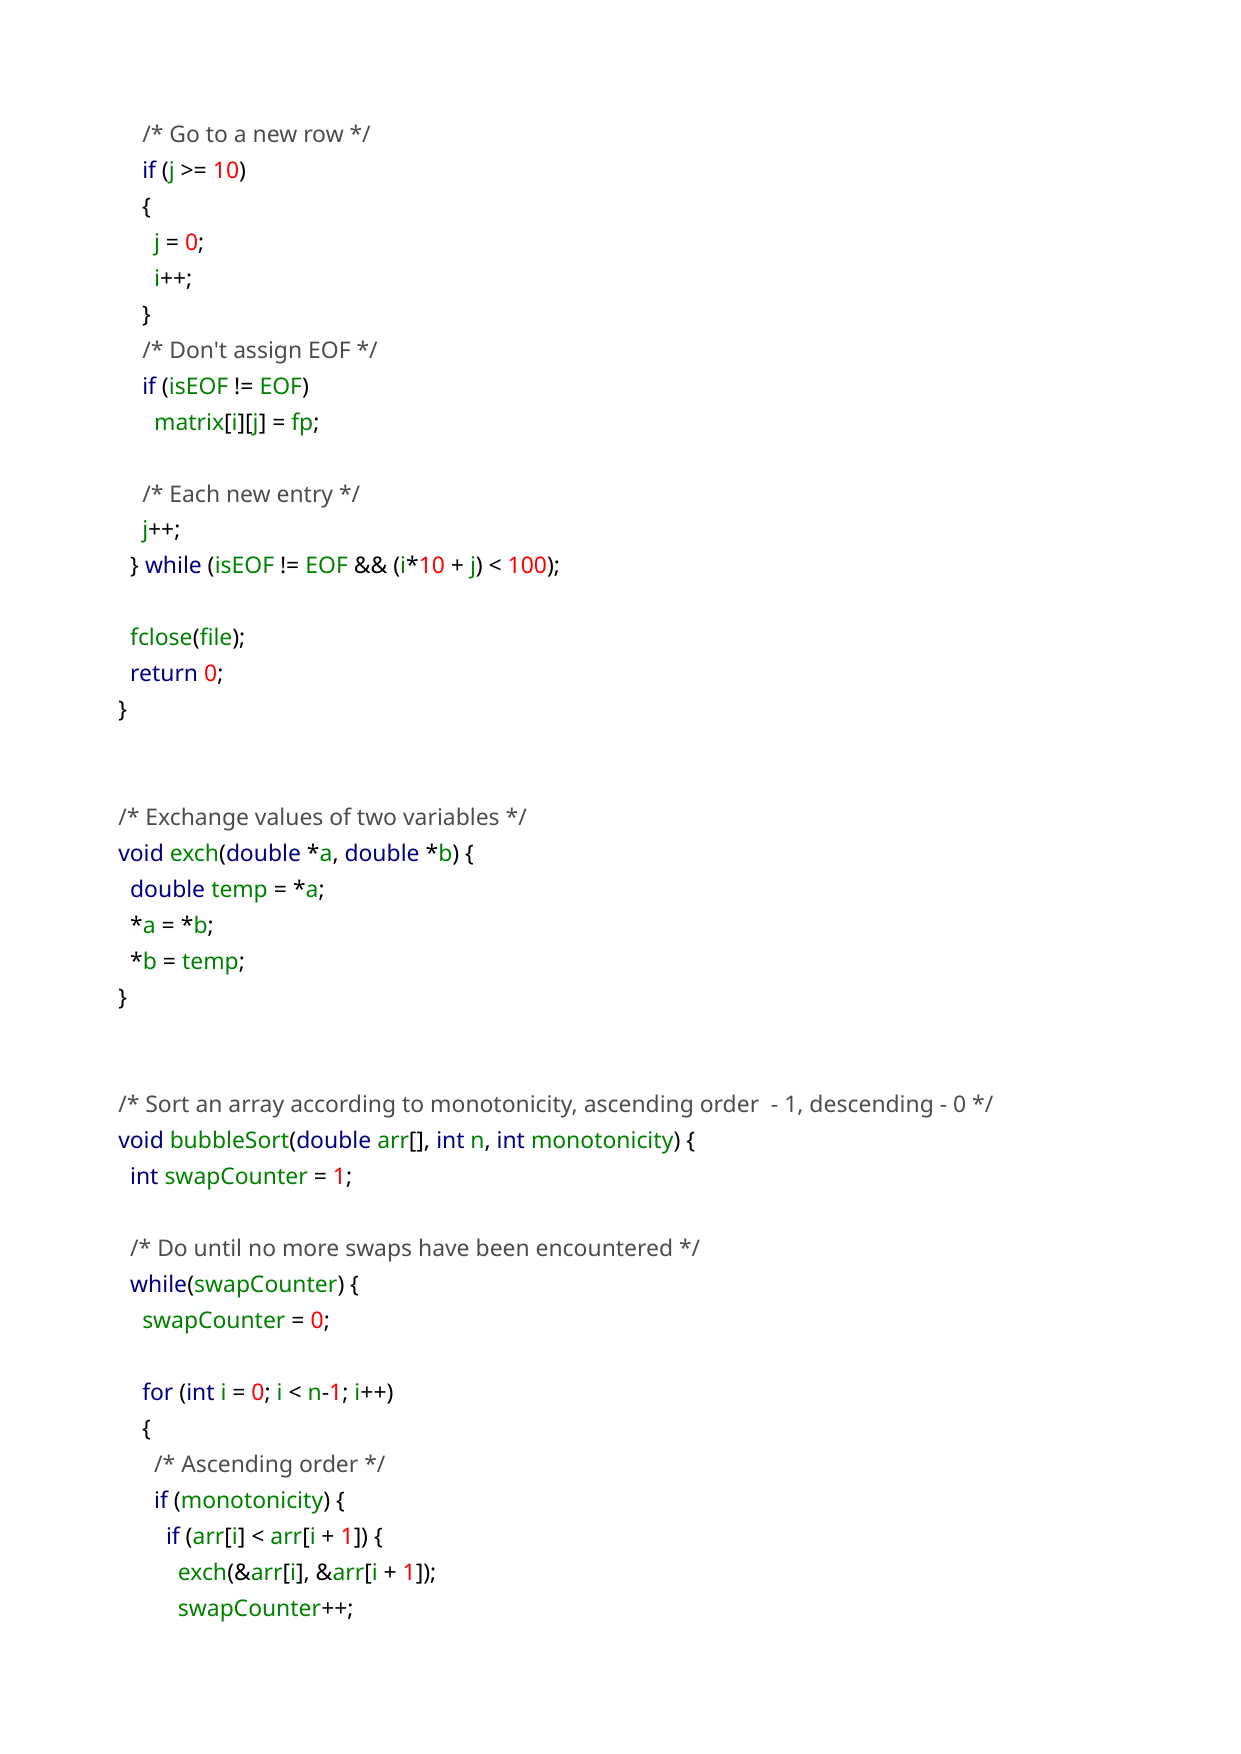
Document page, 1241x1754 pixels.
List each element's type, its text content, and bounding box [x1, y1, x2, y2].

text } [118, 693, 1122, 724]
text exch(&arr[i], &arr[i + 1]); [118, 1556, 1122, 1587]
text /* Each new entry */ [118, 477, 1122, 509]
text while(swapCounter) { [118, 1268, 1122, 1299]
text /* Ascending order */ [118, 1448, 1122, 1479]
text } [118, 981, 1122, 1012]
text /* Go to a new row */ [118, 118, 1122, 149]
text } [118, 298, 1122, 329]
text double temp = *a; [118, 873, 1122, 904]
text fclose(file); [118, 621, 1122, 652]
text j++; [118, 513, 1122, 545]
text return 0; [118, 657, 1122, 688]
text { [118, 190, 1122, 221]
text /* Exchange values of two variables */ [118, 801, 1122, 832]
text matrix[i][j] = fp; [118, 406, 1122, 437]
text int swapCounter = 1; [118, 1160, 1122, 1192]
text } while (isEOF != EOF && (i*10 + j) < 100); [118, 549, 1122, 581]
text swapCounter = 0; [118, 1304, 1122, 1335]
text if (isEOF != EOF) [118, 370, 1122, 401]
text if (arr[i] < arr[i + 1]) { [118, 1520, 1122, 1551]
text /* Don't assign EOF */ [118, 334, 1122, 365]
text *a = *b; [118, 909, 1122, 940]
text { [118, 1412, 1122, 1443]
text /* Sort an array according to monotonicity, ascending order - 1, descending - 0 */ [118, 1088, 1122, 1120]
text for (int i = 0; i < n-1; i++) [118, 1376, 1122, 1407]
text i++; [118, 262, 1122, 293]
text void exch(double *a, double *b) { [118, 837, 1122, 868]
text *b = temp; [118, 945, 1122, 976]
text if (monotonicity) { [118, 1484, 1122, 1515]
text swapCounter++; [118, 1592, 1122, 1623]
text /* Do until no more swaps have been encountered */ [118, 1232, 1122, 1263]
text void bubbleSort(double arr[], int n, int monotonicity) { [118, 1124, 1122, 1156]
text if (j >= 10) [118, 154, 1122, 185]
text j = 0; [118, 226, 1122, 257]
